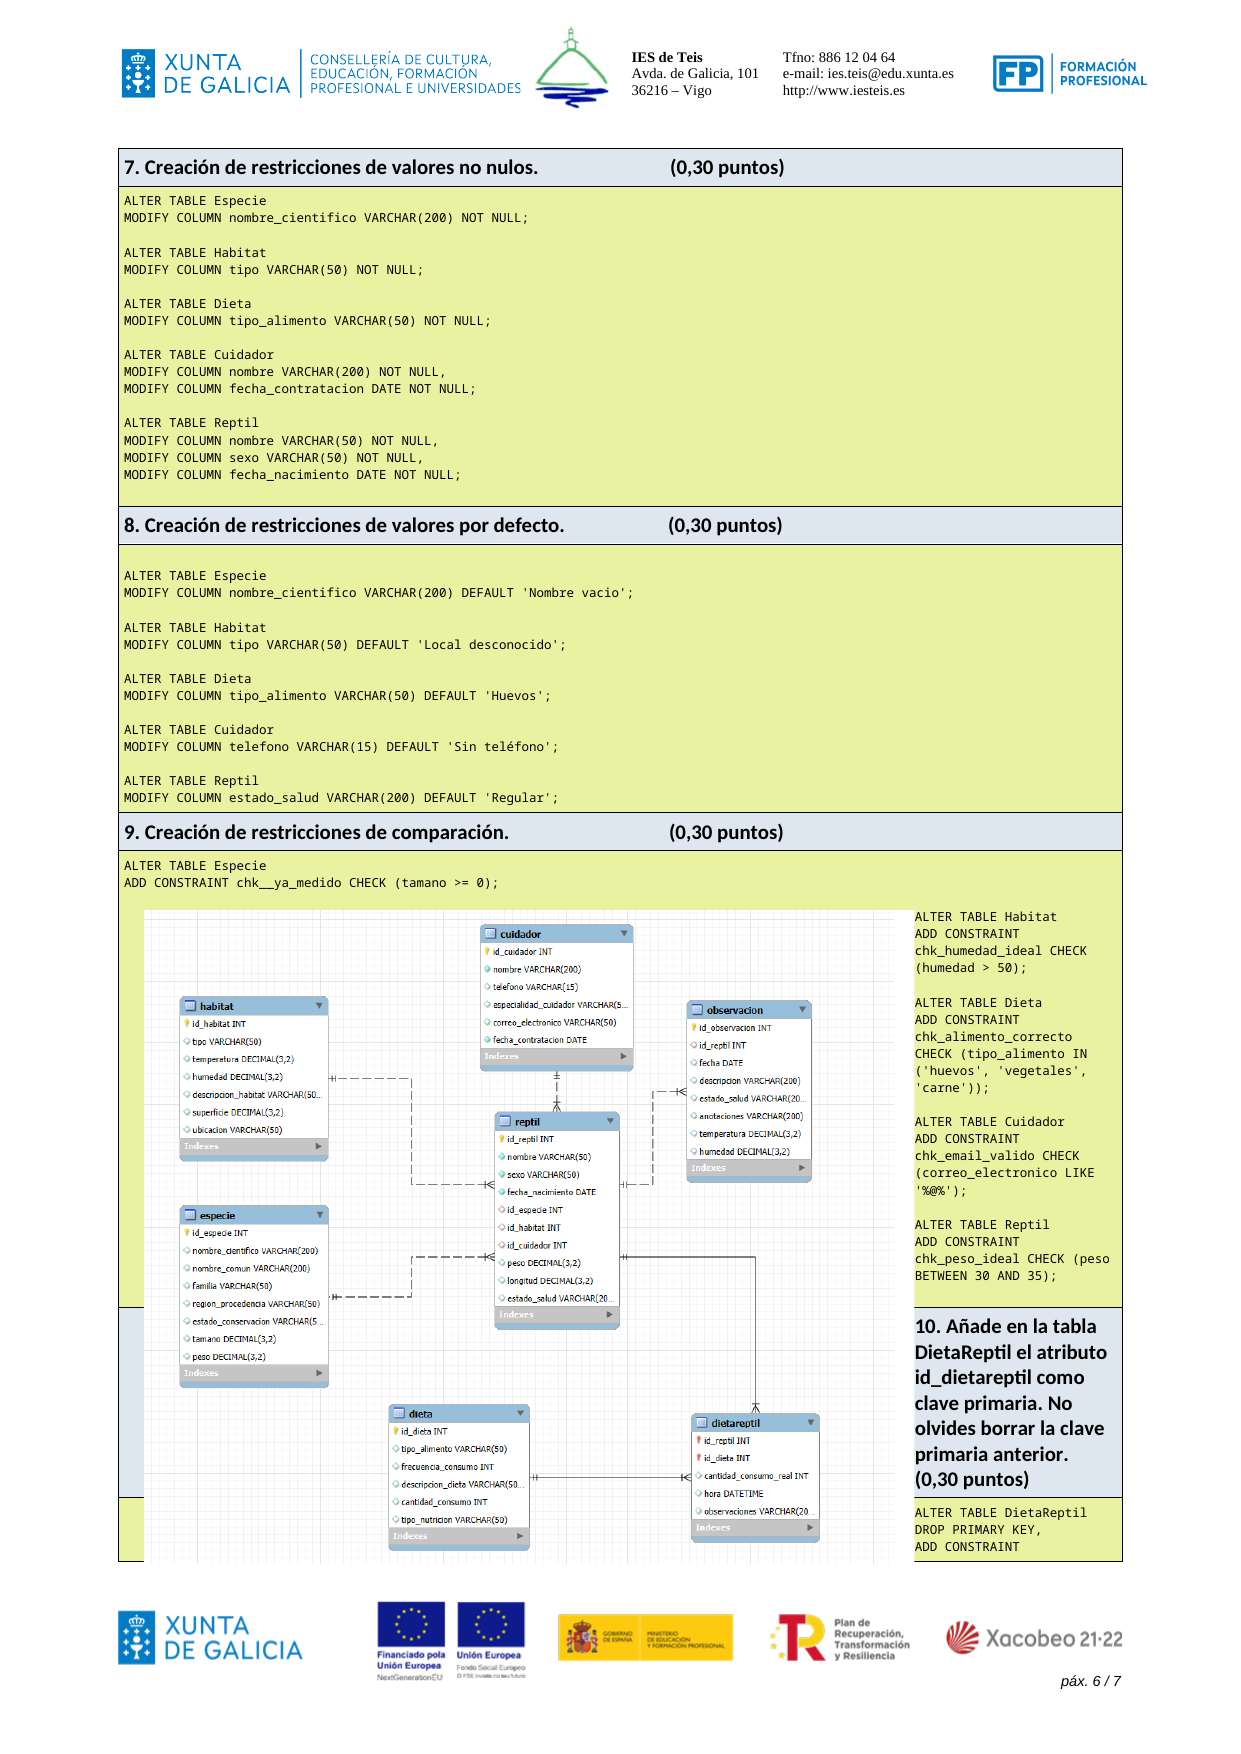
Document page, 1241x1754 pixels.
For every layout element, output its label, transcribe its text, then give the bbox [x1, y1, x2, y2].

table_cell ALTER TABLE DietaReptil DROP PRIMARY KEY, ADD CONSTRAINT [915, 1498, 1122, 1561]
table_cell ALTER TABLE Especie MODIFY COLUMN nombre_cientifico VARCHAR(200) NOT NULL; ALTER TABLE Habitat MODIFY COLUMN tipo VARCHAR(50) NOT NULL; ALTER TABLE Dieta MODIFY COLUMN tipo_alimento VARCHAR(50) NOT NULL; ALTER TABLE Cuidador MODIFY COLUMN nombre VARCHAR(200) NOT NULL, MODIFY COLUMN fecha_contratacion DATE NOT NULL; ALTER TABLE Reptil MODIFY COLUMN nombre VARCHAR(50) NOT NULL, MODIFY COLUMN sexo VARCHAR(50) NOT NULL, MODIFY COLUMN fecha_nacimiento DATE NOT NULL; [119, 187, 1122, 506]
picture [121, 49, 521, 98]
table_cell 9. Creación de restricciones de comparación. (0,30 puntos) [119, 813, 1122, 850]
picture [118, 1591, 1123, 1687]
table_cell ALTER TABLE Especie MODIFY COLUMN nombre_cientifico VARCHAR(200) DEFAULT 'Nombre vacio'; ALTER TABLE Habitat MODIFY COLUMN tipo VARCHAR(50) DEFAULT 'Local desconocido'; ALTER TABLE Dieta MODIFY COLUMN tipo_alimento VARCHAR(50) DEFAULT 'Huevos'; ALTER TABLE Cuidador MODIFY COLUMN telefono VARCHAR(15) DEFAULT 'Sin teléfono'; ALTER TABLE Reptil MODIFY COLUMN estado_salud VARCHAR(200) DEFAULT 'Regular'; [119, 545, 1122, 812]
picture [534, 25, 611, 110]
table_cell 10. Añade en la tabla DietaReptil el atributo id_dietareptil como clave primaria. No olvides borrar la clave primaria anterior. (0,30 puntos) [915, 1308, 1122, 1497]
picture [989, 50, 1153, 97]
table_cell 7. Creación de restricciones de valores no nulos. (0,30 puntos) [119, 149, 1122, 186]
table_cell [119, 1308, 143, 1497]
table_cell 8. Creación de restricciones de valores por defecto. (0,30 puntos) [119, 507, 1122, 543]
table_cell ALTER TABLE Especie ADD CONSTRAINT chk__ya_medido CHECK (tamano >= 0); ALTER TABLE Habitat ADD CONSTRAINT chk_humedad_ideal CHECK (humedad > 50); ALTER TABLE Dieta ADD CONSTRAINT chk_alimento_correcto CHECK (tipo_alimento IN ('huevos', 'vegetales', 'carne')); ALTER TABLE Cuidador ADD CONSTRAINT chk_email_valido CHECK (correo_electronico LIKE '%@%'); ALTER TABLE Reptil ADD CONSTRAINT chk_peso_ideal CHECK (peso BETWEEN 30 AND 35); [119, 851, 1122, 1307]
picture [143, 910, 915, 1564]
